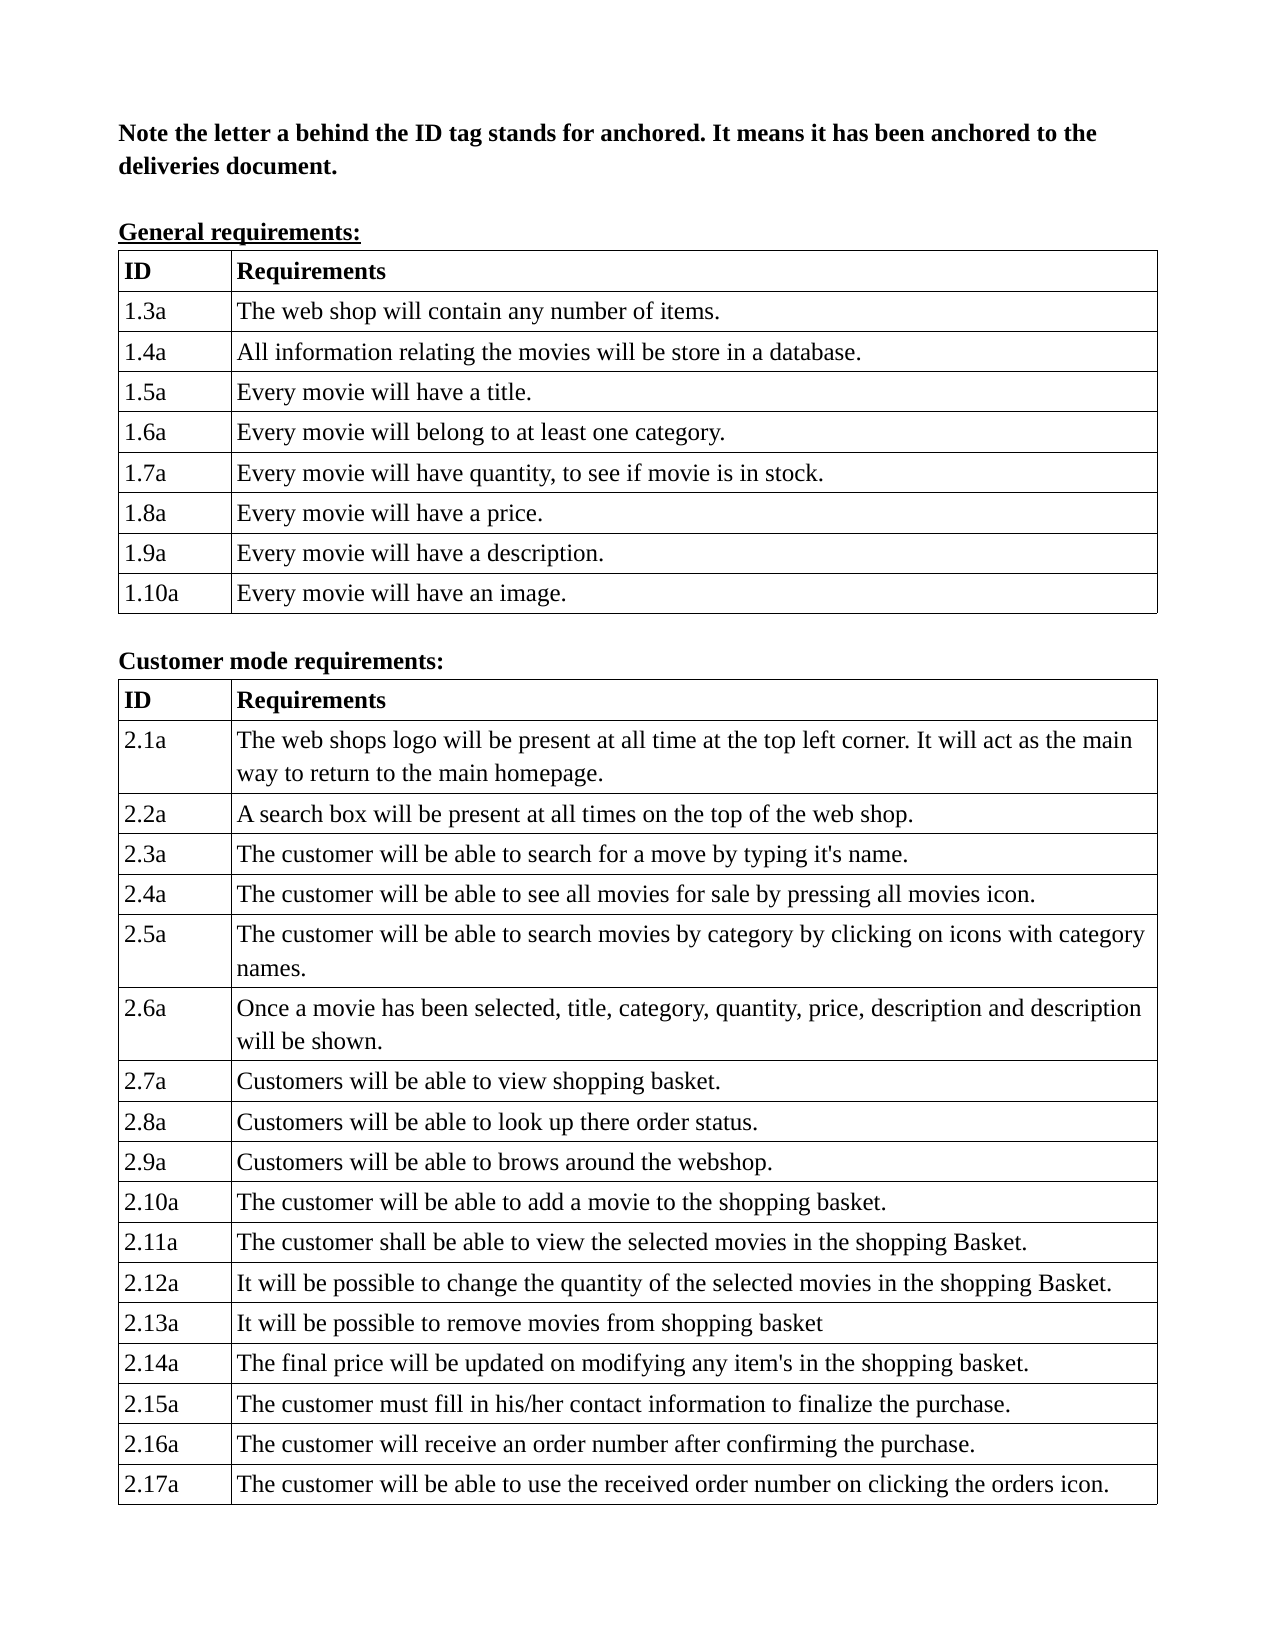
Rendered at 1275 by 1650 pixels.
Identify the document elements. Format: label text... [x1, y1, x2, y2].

table_cell The customer will be able to see all movies for sale by pressing all movies icon. [232, 875, 1157, 914]
table_cell 2.7a [119, 1061, 231, 1101]
table_cell 1.3a [119, 292, 231, 331]
table_cell It will be possible to remove movies from shopping basket [232, 1303, 1157, 1343]
text Note the letter a behind the ID tag stands for anchored. It means it has been anchored to the deliveries document. [118, 118, 1157, 180]
table_header ID [119, 680, 231, 719]
table_header Requirements [232, 251, 1157, 291]
table_cell 2.11a [119, 1223, 231, 1262]
table_cell The customer must fill in his/her contact information to finalize the purchase. [232, 1384, 1157, 1423]
table_cell 1.4a [119, 332, 231, 371]
table_header ID [119, 251, 231, 291]
table_cell 1.6a [119, 412, 231, 452]
table_cell 2.5a [119, 915, 231, 987]
table_cell The customer will be able to search for a move by typing it's name. [232, 834, 1157, 873]
table_cell 2.4a [119, 875, 231, 914]
text General requirements: [118, 217, 1157, 246]
table_cell 2.9a [119, 1142, 231, 1181]
table_cell Customers will be able to brows around the webshop. [232, 1142, 1157, 1181]
table_cell The web shops logo will be present at all time at the top left corner. It will act as the main way to return to the main homepage. [232, 721, 1157, 793]
table_cell 2.10a [119, 1182, 231, 1222]
table_cell Every movie will belong to at least one category. [232, 412, 1157, 452]
table_cell The web shop will contain any number of items. [232, 292, 1157, 331]
text Customer mode requirements: [118, 646, 1157, 675]
table_cell 2.3a [119, 834, 231, 873]
table_cell Every movie will have a title. [232, 372, 1157, 411]
table_cell Every movie will have quantity, to see if movie is in stock. [232, 453, 1157, 492]
table_cell The final price will be updated on modifying any item's in the shopping basket. [232, 1344, 1157, 1383]
table_cell 2.8a [119, 1102, 231, 1141]
table_cell 1.10a [119, 574, 231, 613]
table_cell 1.7a [119, 453, 231, 492]
table_cell 2.13a [119, 1303, 231, 1343]
table_cell It will be possible to change the quantity of the selected movies in the shopping Basket. [232, 1263, 1157, 1302]
table_cell The customer will be able to use the received order number on clicking the orders icon. [232, 1465, 1157, 1504]
table_cell 2.6a [119, 988, 231, 1060]
table_cell Every movie will have a price. [232, 493, 1157, 532]
table_cell 1.9a [119, 534, 231, 573]
table_cell Customers will be able to view shopping basket. [232, 1061, 1157, 1101]
table_cell 2.14a [119, 1344, 231, 1383]
table_cell The customer will receive an order number after confirming the purchase. [232, 1424, 1157, 1463]
table_header Requirements [232, 680, 1157, 719]
table_cell A search box will be present at all times on the top of the web shop. [232, 794, 1157, 833]
table_cell 2.17a [119, 1465, 231, 1504]
table_cell 2.15a [119, 1384, 231, 1423]
table_cell 2.12a [119, 1263, 231, 1302]
table_cell The customer will be able to add a movie to the shopping basket. [232, 1182, 1157, 1222]
table_cell 2.1a [119, 721, 231, 793]
table_cell 2.16a [119, 1424, 231, 1463]
table_cell The customer shall be able to view the selected movies in the shopping Basket. [232, 1223, 1157, 1262]
table_cell 1.5a [119, 372, 231, 411]
table_cell 1.8a [119, 493, 231, 532]
table_cell Every movie will have an image. [232, 574, 1157, 613]
table_cell All information relating the movies will be store in a database. [232, 332, 1157, 371]
table_cell Every movie will have a description. [232, 534, 1157, 573]
table_cell Customers will be able to look up there order status. [232, 1102, 1157, 1141]
table_cell 2.2a [119, 794, 231, 833]
table_cell Once a movie has been selected, title, category, quantity, price, description and description will be shown. [232, 988, 1157, 1060]
table_cell The customer will be able to search movies by category by clicking on icons with category names. [232, 915, 1157, 987]
